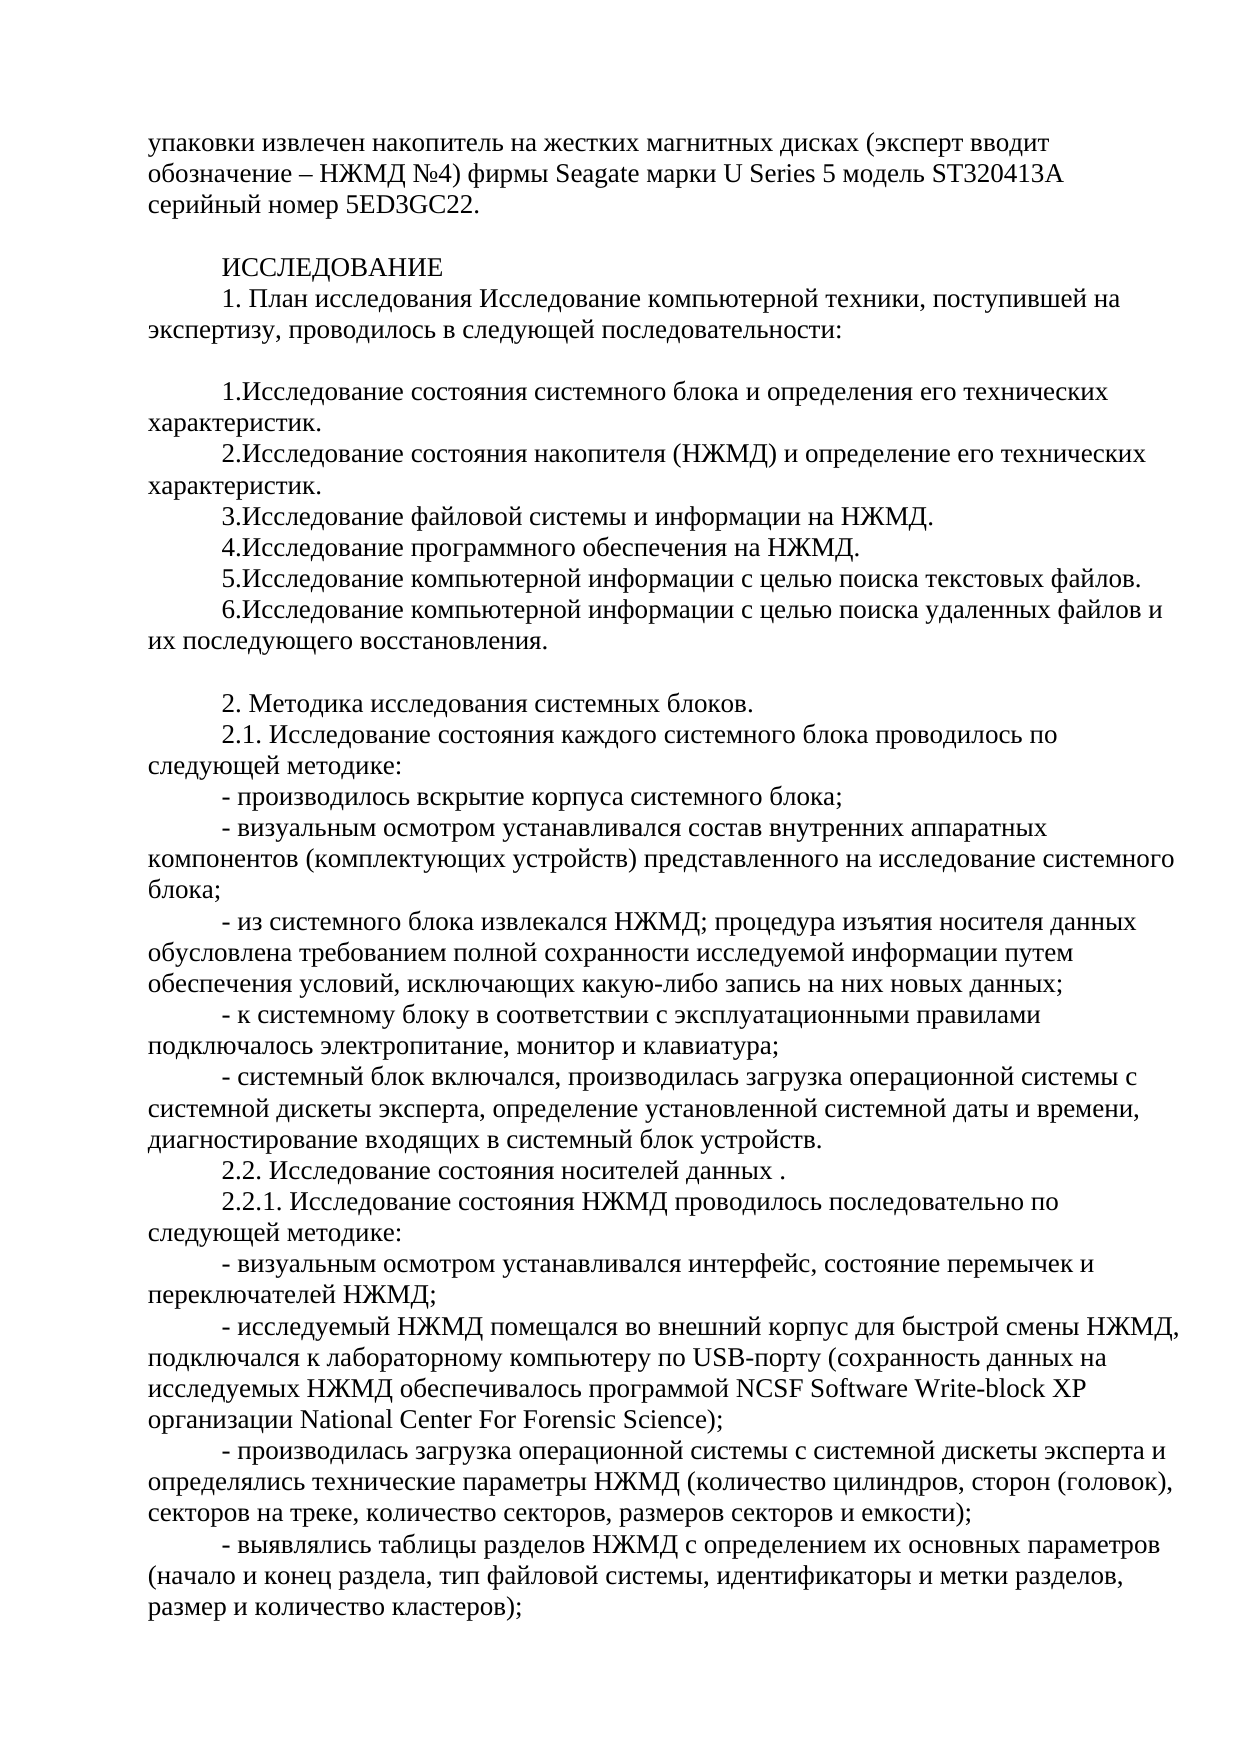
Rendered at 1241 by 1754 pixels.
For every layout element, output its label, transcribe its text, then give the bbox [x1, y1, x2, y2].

text следующей методике: [148, 749, 1181, 780]
text - визуальным осмотром устанавливался состав внутренних аппаратных [148, 811, 1181, 842]
text - к системному блоку в соответствии с эксплуатационными правилами [148, 998, 1181, 1029]
text обусловлена требованием полной сохранности исследуемой информации путем [148, 936, 1181, 967]
text 2.2.1. Исследование состояния НЖМД проводилось последовательно по [148, 1185, 1181, 1216]
text - выявлялись таблицы разделов НЖМД с определением их основных параметров [148, 1528, 1181, 1559]
text (начало и конец раздела, тип файловой системы, идентификаторы и метки разделов, [148, 1559, 1181, 1590]
text блока; [148, 874, 1181, 905]
text упаковки извлечен накопитель на жестких магнитных дисках (эксперт вводит обозначение – НЖМД №4) фирмы Seagate марки U Series 5 модель ST320413A серийный номер 5ED3GC22. [148, 126, 1181, 219]
text обеспечения условий, исключающих какую-либо запись на них новых данных; [148, 967, 1181, 998]
text - из системного блока извлекался НЖМД; процедура изъятия носителя данных [148, 905, 1181, 936]
text переключателей НЖМД; [148, 1278, 1181, 1310]
text 4.Исследование программного обеспечения на НЖМД. [148, 531, 1181, 562]
text секторов на треке, количество секторов, размеров секторов и емкости); [148, 1497, 1181, 1528]
text - системный блок включался, производилась загрузка операционной системы с [148, 1061, 1181, 1092]
text - исследуемый НЖМД помещался во внешний корпус для быстрой смены НЖМД, [148, 1310, 1181, 1341]
text 1. План исследования Исследование компьютерной техники, поступившей на экспертизу, проводилось в следующей последовательности: [148, 282, 1181, 344]
text 2.Исследование состояния накопителя (НЖМД) и определение его технических характеристик. [148, 438, 1181, 500]
text определялись технические параметры НЖМД (количество цилиндров, сторон (головок), [148, 1465, 1181, 1497]
text ИССЛЕДОВАНИЕ [148, 251, 1181, 282]
text системной дискеты эксперта, определение установленной системной даты и времени, [148, 1092, 1181, 1123]
text исследуемых НЖМД обеспечивалось программой NCSF Software Write-block XP [148, 1372, 1181, 1403]
text 2.1. Исследование состояния каждого системного блока проводилось по [148, 718, 1181, 749]
text 1.Исследование состояния системного блока и определения его технических характеристик. [148, 375, 1181, 438]
text подключался к лабораторному компьютеру по USB-порту (сохранность данных на [148, 1341, 1181, 1372]
text 2. Методика исследования системных блоков. [148, 687, 1181, 718]
text - производилась загрузка операционной системы с системной дискеты эксперта и [148, 1434, 1181, 1465]
text 3.Исследование файловой системы и информации на НЖМД. [148, 500, 1181, 531]
text 5.Исследование компьютерной информации с целью поиска текстовых файлов. 6.Исследование компьютерной информации с целью поиска удаленных файлов и их последующего восстановления. [148, 562, 1181, 656]
text компонентов (комплектующих устройств) представленного на исследование системного [148, 842, 1181, 874]
text диагностирование входящих в системный блок устройств. [148, 1123, 1181, 1154]
text следующей методике: [148, 1216, 1181, 1247]
text 2.2. Исследование состояния носителей данных . [148, 1154, 1181, 1185]
text - производилось вскрытие корпуса системного блока; [148, 780, 1181, 811]
text - визуальным осмотром устанавливался интерфейс, состояние перемычек и [148, 1247, 1181, 1278]
text подключалось электропитание, монитор и клавиатура; [148, 1029, 1181, 1061]
text размер и количество кластеров); [148, 1590, 1181, 1621]
text организации National Center For Forensic Science); [148, 1403, 1181, 1434]
